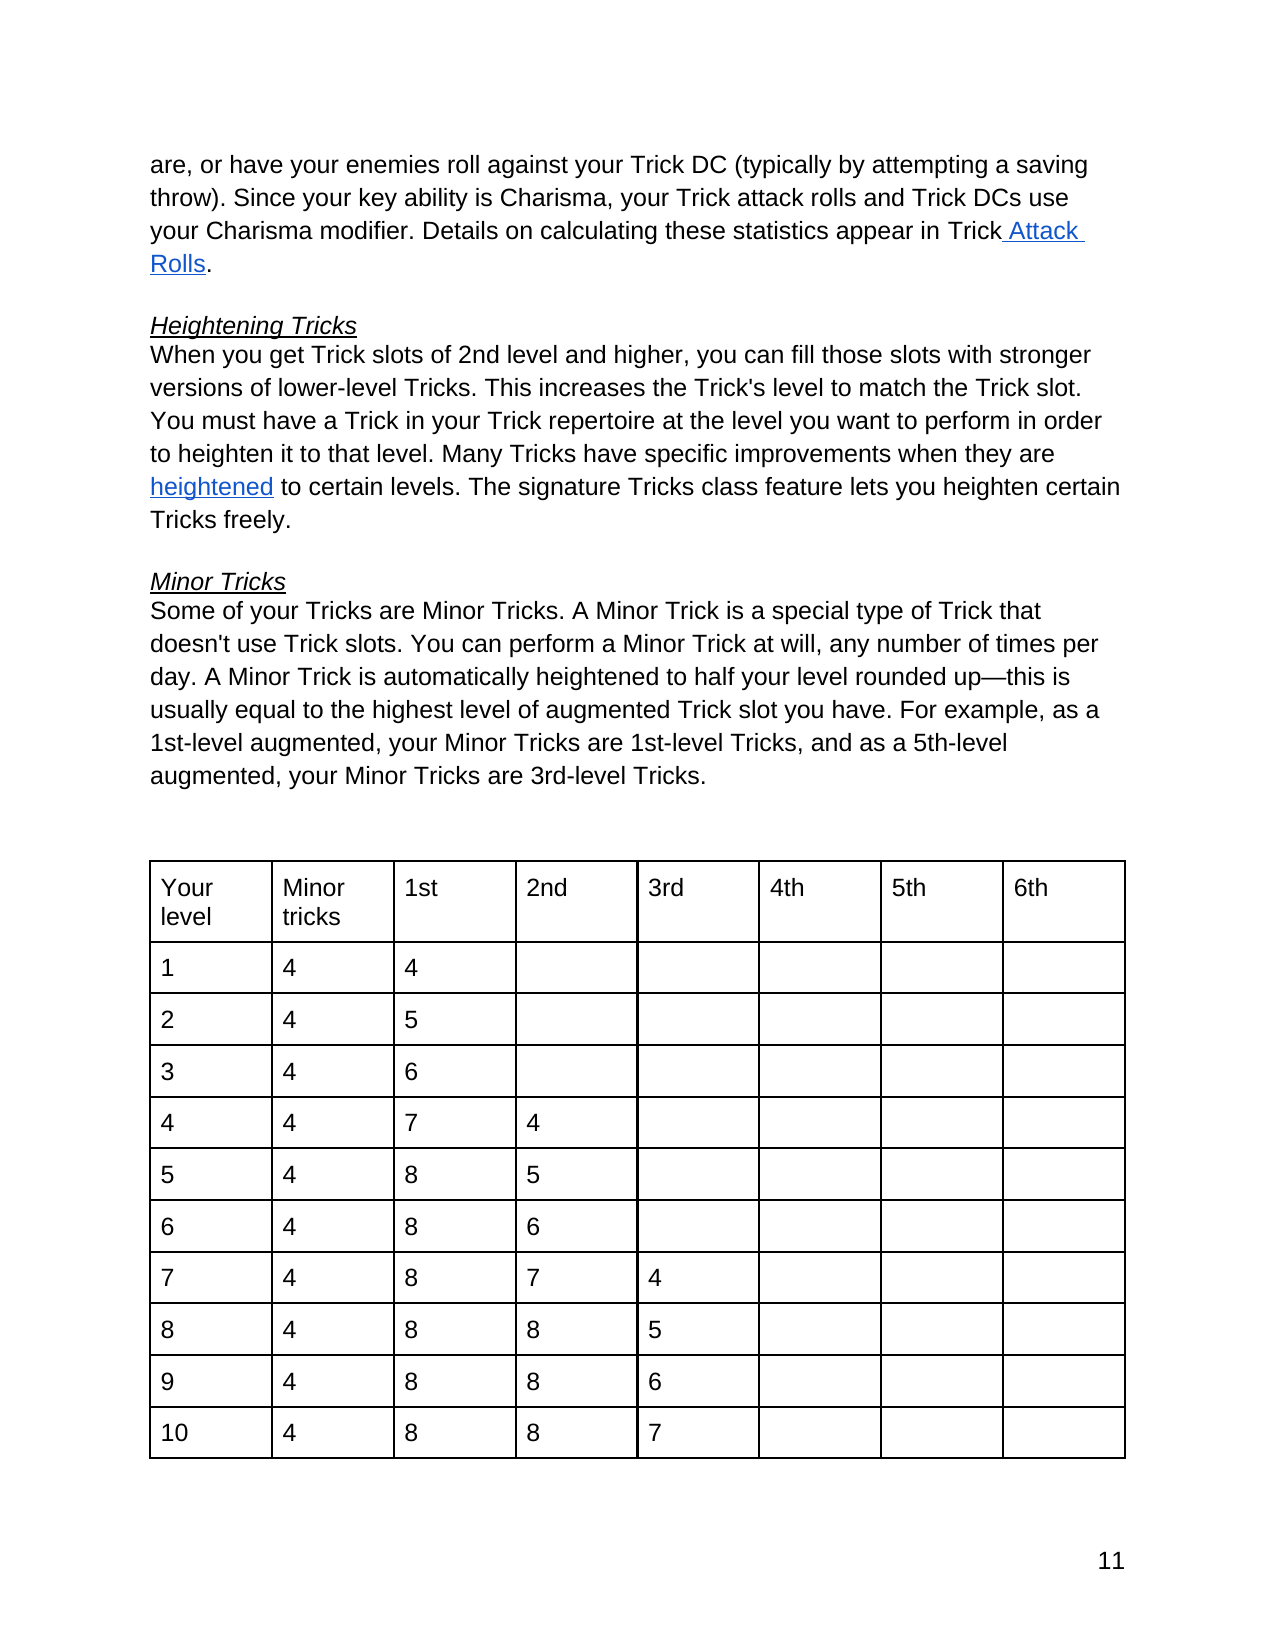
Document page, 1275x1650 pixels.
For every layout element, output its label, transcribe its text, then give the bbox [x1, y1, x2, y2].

table_cell 2 [151, 994, 271, 1044]
table_cell 6 [395, 1046, 515, 1096]
table_cell 4 [273, 1253, 393, 1302]
table_cell [760, 994, 880, 1044]
table_cell [1004, 1408, 1124, 1457]
table_cell 4 [273, 1408, 393, 1457]
table_cell [882, 1046, 1002, 1096]
table_cell [882, 1149, 1002, 1199]
table_header 1st [395, 862, 515, 941]
table_cell [760, 943, 880, 992]
table_cell 8 [151, 1304, 271, 1354]
table_cell [517, 994, 636, 1044]
table_header 5th [882, 862, 1002, 941]
table_cell [517, 943, 636, 992]
table_cell [639, 1046, 758, 1096]
table_header 3rd [639, 862, 758, 941]
table_cell [760, 1201, 880, 1251]
table_cell 8 [517, 1356, 636, 1406]
table_cell [760, 1356, 880, 1406]
table_cell 5 [151, 1149, 271, 1199]
table_cell [882, 1408, 1002, 1457]
table_cell 7 [639, 1408, 758, 1457]
table_cell [1004, 994, 1124, 1044]
table_cell [760, 1304, 880, 1354]
table_cell 4 [273, 943, 393, 992]
table_cell [882, 1098, 1002, 1147]
table_cell [639, 1098, 758, 1147]
table_cell 4 [273, 1046, 393, 1096]
text are, or have your enemies roll against your Trick DC (typically by attempting a saving throw). Since your key ability is Charisma, your Trick attack rolls and Trick DCs use your Charisma modifier. Details on calculating these statistics appear in Trick Attack Rolls. [150, 150, 1125, 278]
table_cell 5 [395, 994, 515, 1044]
table_header Minor tricks [273, 862, 393, 941]
table_header Your level [151, 862, 271, 941]
table_cell [639, 994, 758, 1044]
table_cell 4 [517, 1098, 636, 1147]
table_cell 8 [517, 1304, 636, 1354]
table_cell 4 [273, 1149, 393, 1199]
table_cell 8 [395, 1304, 515, 1354]
table_cell 3 [151, 1046, 271, 1096]
table_cell 8 [395, 1356, 515, 1406]
table_cell [1004, 1253, 1124, 1302]
table_cell [882, 994, 1002, 1044]
table_cell 10 [151, 1408, 271, 1457]
table_cell 7 [517, 1253, 636, 1302]
table_cell [760, 1046, 880, 1096]
table_cell [1004, 1201, 1124, 1251]
table_cell [760, 1149, 880, 1199]
table_cell [1004, 943, 1124, 992]
table_cell 4 [273, 1098, 393, 1147]
table_cell [1004, 1356, 1124, 1406]
table_cell [517, 1046, 636, 1096]
table_cell [760, 1408, 880, 1457]
table_cell 5 [517, 1149, 636, 1199]
table_cell 6 [517, 1201, 636, 1251]
table_cell [639, 1149, 758, 1199]
table_cell 6 [639, 1356, 758, 1406]
text Minor Tricks [150, 567, 1125, 596]
table_cell [760, 1253, 880, 1302]
text Some of your Tricks are Minor Tricks. A Minor Trick is a special type of Trick that doesn't use Trick slots. You can perform a Minor Trick at will, any number of times per day. A Minor Trick is automatically heightened to half your level rounded up—this is usually equal to the highest level of augmented Trick slot you have. For example, as a 1st-level augmented, your Minor Tricks are 1st-level Tricks, and as a 5th-level augmented, your Minor Tricks are 3rd-level Tricks. [150, 596, 1125, 790]
table_cell 6 [151, 1201, 271, 1251]
table_cell [882, 1253, 1002, 1302]
table_cell [882, 1304, 1002, 1354]
table_cell 4 [273, 1201, 393, 1251]
table_cell 1 [151, 943, 271, 992]
table_cell [1004, 1149, 1124, 1199]
table_cell [639, 1201, 758, 1251]
table_cell 8 [395, 1253, 515, 1302]
table_cell 5 [639, 1304, 758, 1354]
table_cell 4 [273, 1356, 393, 1406]
table_cell [1004, 1304, 1124, 1354]
table_cell [882, 1356, 1002, 1406]
table_cell [760, 1098, 880, 1147]
table_cell [1004, 1098, 1124, 1147]
table_cell 8 [395, 1408, 515, 1457]
table_cell 7 [151, 1253, 271, 1302]
table_cell 7 [395, 1098, 515, 1147]
table_header 4th [760, 862, 880, 941]
text When you get Trick slots of 2nd level and higher, you can fill those slots with stronger versions of lower-level Tricks. This increases the Trick's level to match the Trick slot. You must have a Trick in your Trick repertoire at the level you want to perform in order to heighten it to that level. Many Tricks have specific improvements when they are heightened to certain levels. The signature Tricks class feature lets you heighten certain Tricks freely. [150, 340, 1125, 534]
text Heightening Tricks [150, 311, 1125, 340]
table_cell 8 [517, 1408, 636, 1457]
table_cell 8 [395, 1201, 515, 1251]
table_cell 9 [151, 1356, 271, 1406]
table_cell 8 [395, 1149, 515, 1199]
table_cell [882, 1201, 1002, 1251]
table_cell 4 [395, 943, 515, 992]
table_cell 4 [151, 1098, 271, 1147]
table_cell [882, 943, 1002, 992]
table_cell 4 [273, 1304, 393, 1354]
table_cell [639, 943, 758, 992]
table_header 6th [1004, 862, 1124, 941]
table_cell [1004, 1046, 1124, 1096]
table_cell 4 [639, 1253, 758, 1302]
table_header 2nd [517, 862, 636, 941]
table_cell 4 [273, 994, 393, 1044]
